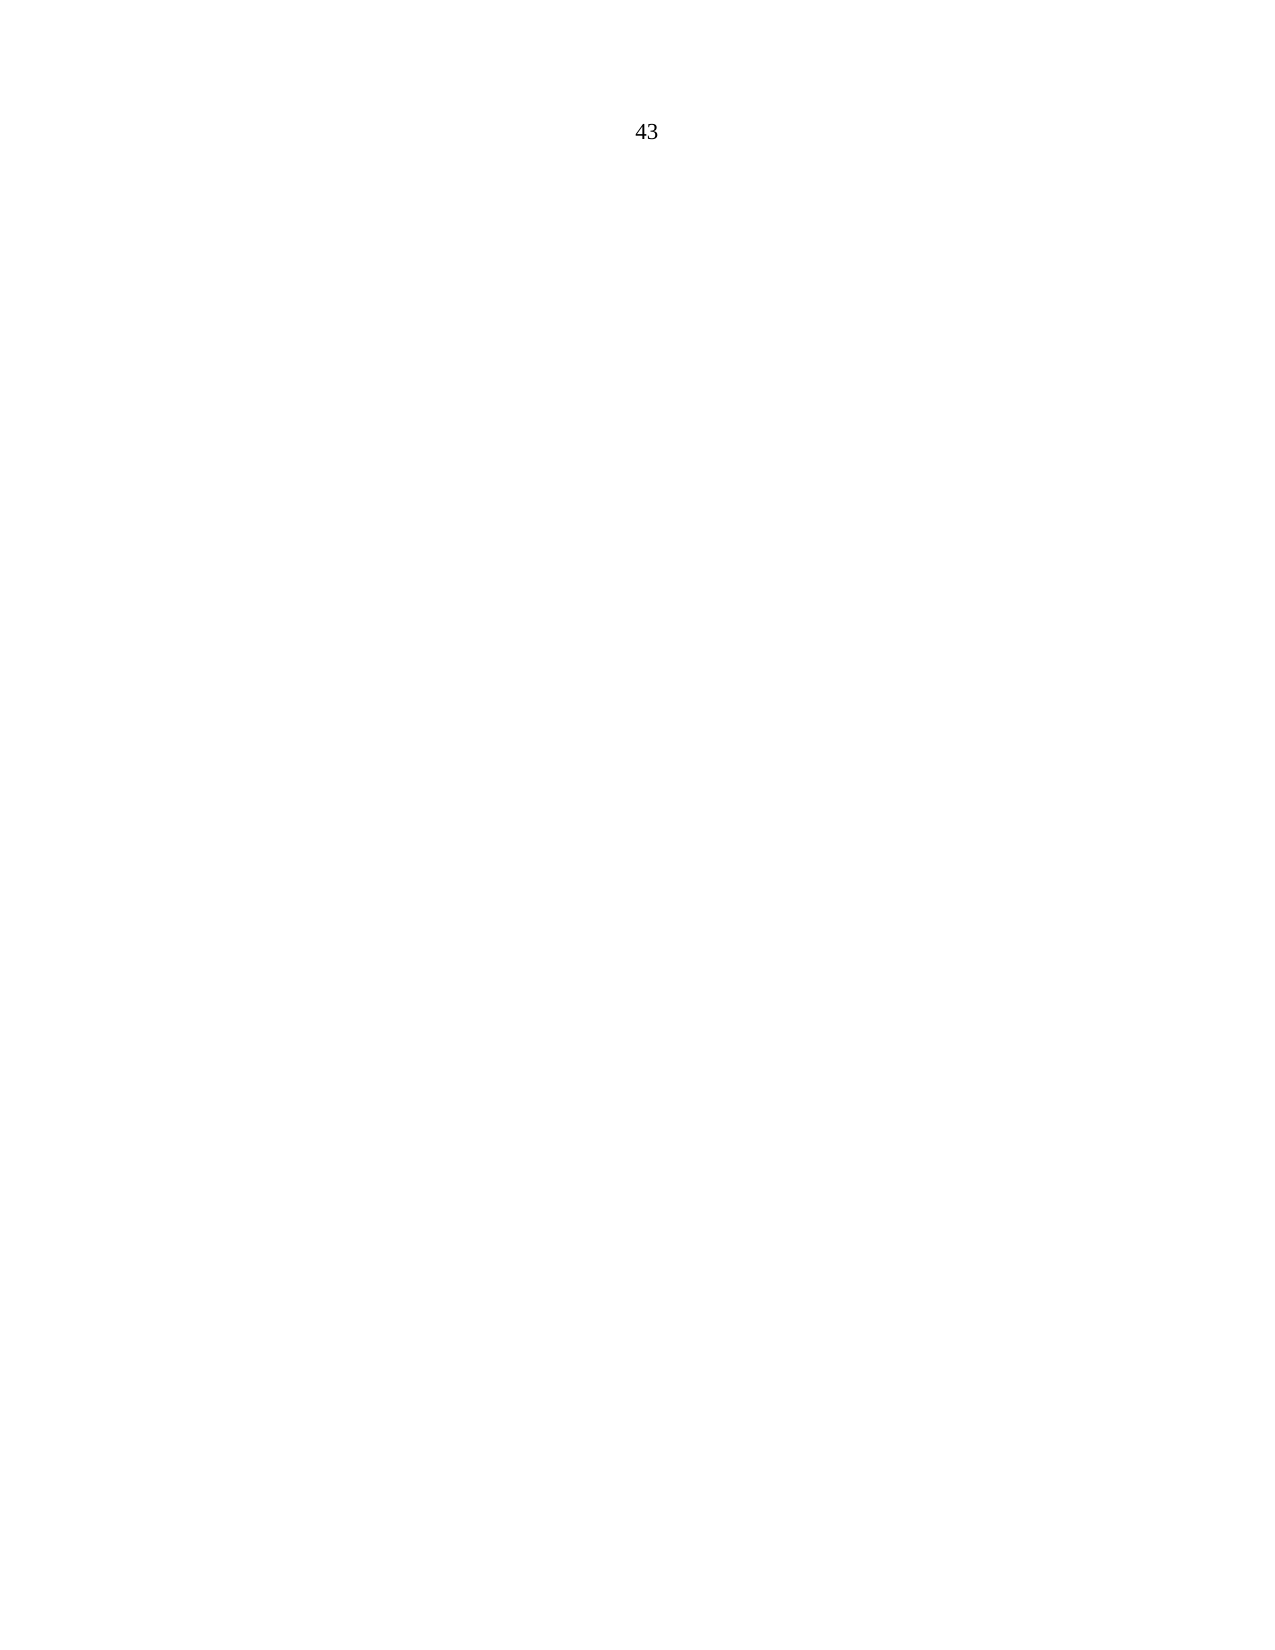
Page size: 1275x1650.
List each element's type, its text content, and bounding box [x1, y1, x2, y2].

text 43 [118, 118, 1157, 144]
